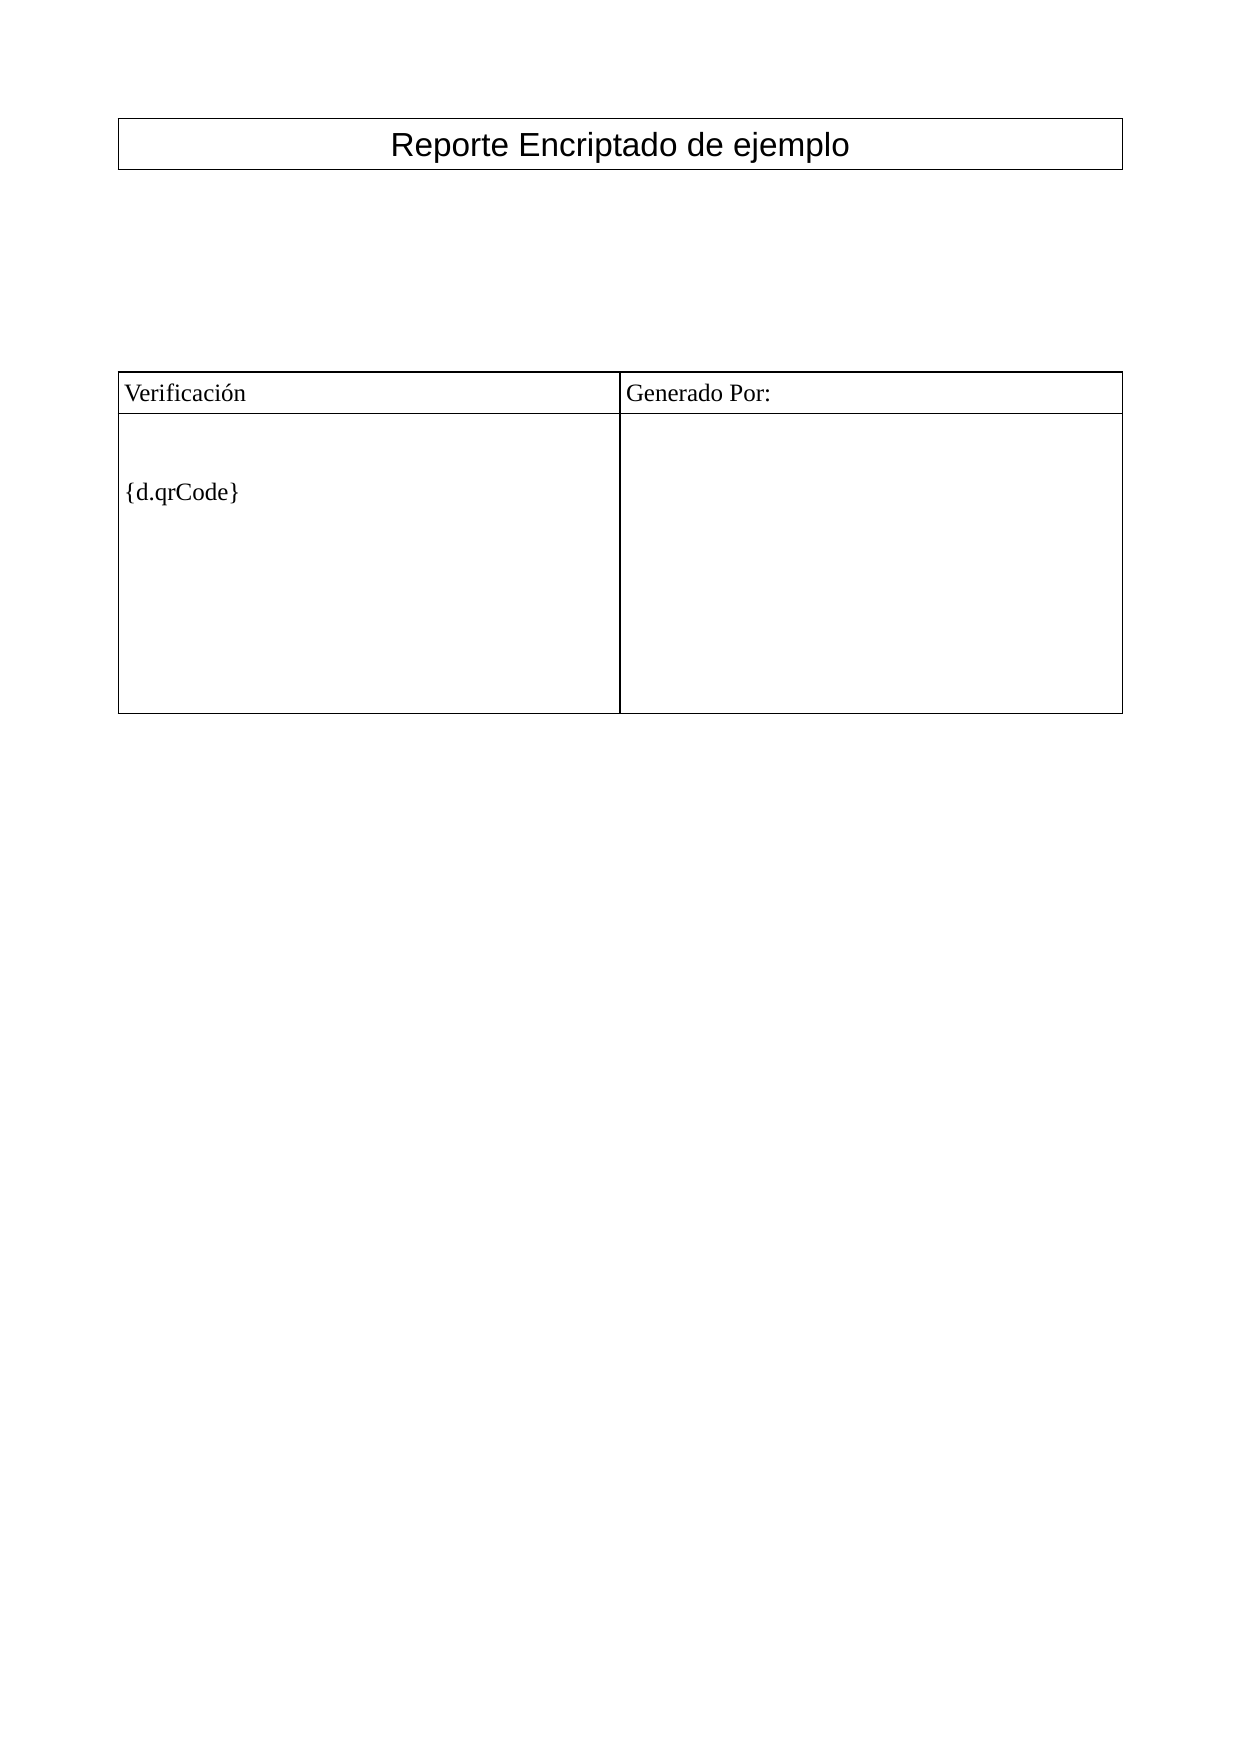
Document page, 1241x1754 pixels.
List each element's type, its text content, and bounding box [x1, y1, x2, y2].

table_header Generado Por: [621, 373, 1122, 413]
table_header Verificación [119, 373, 619, 413]
table_header Reporte Encriptado de ejemplo [119, 119, 1122, 169]
table_cell {d.qrCode} [119, 414, 619, 713]
table_cell [621, 414, 1122, 713]
